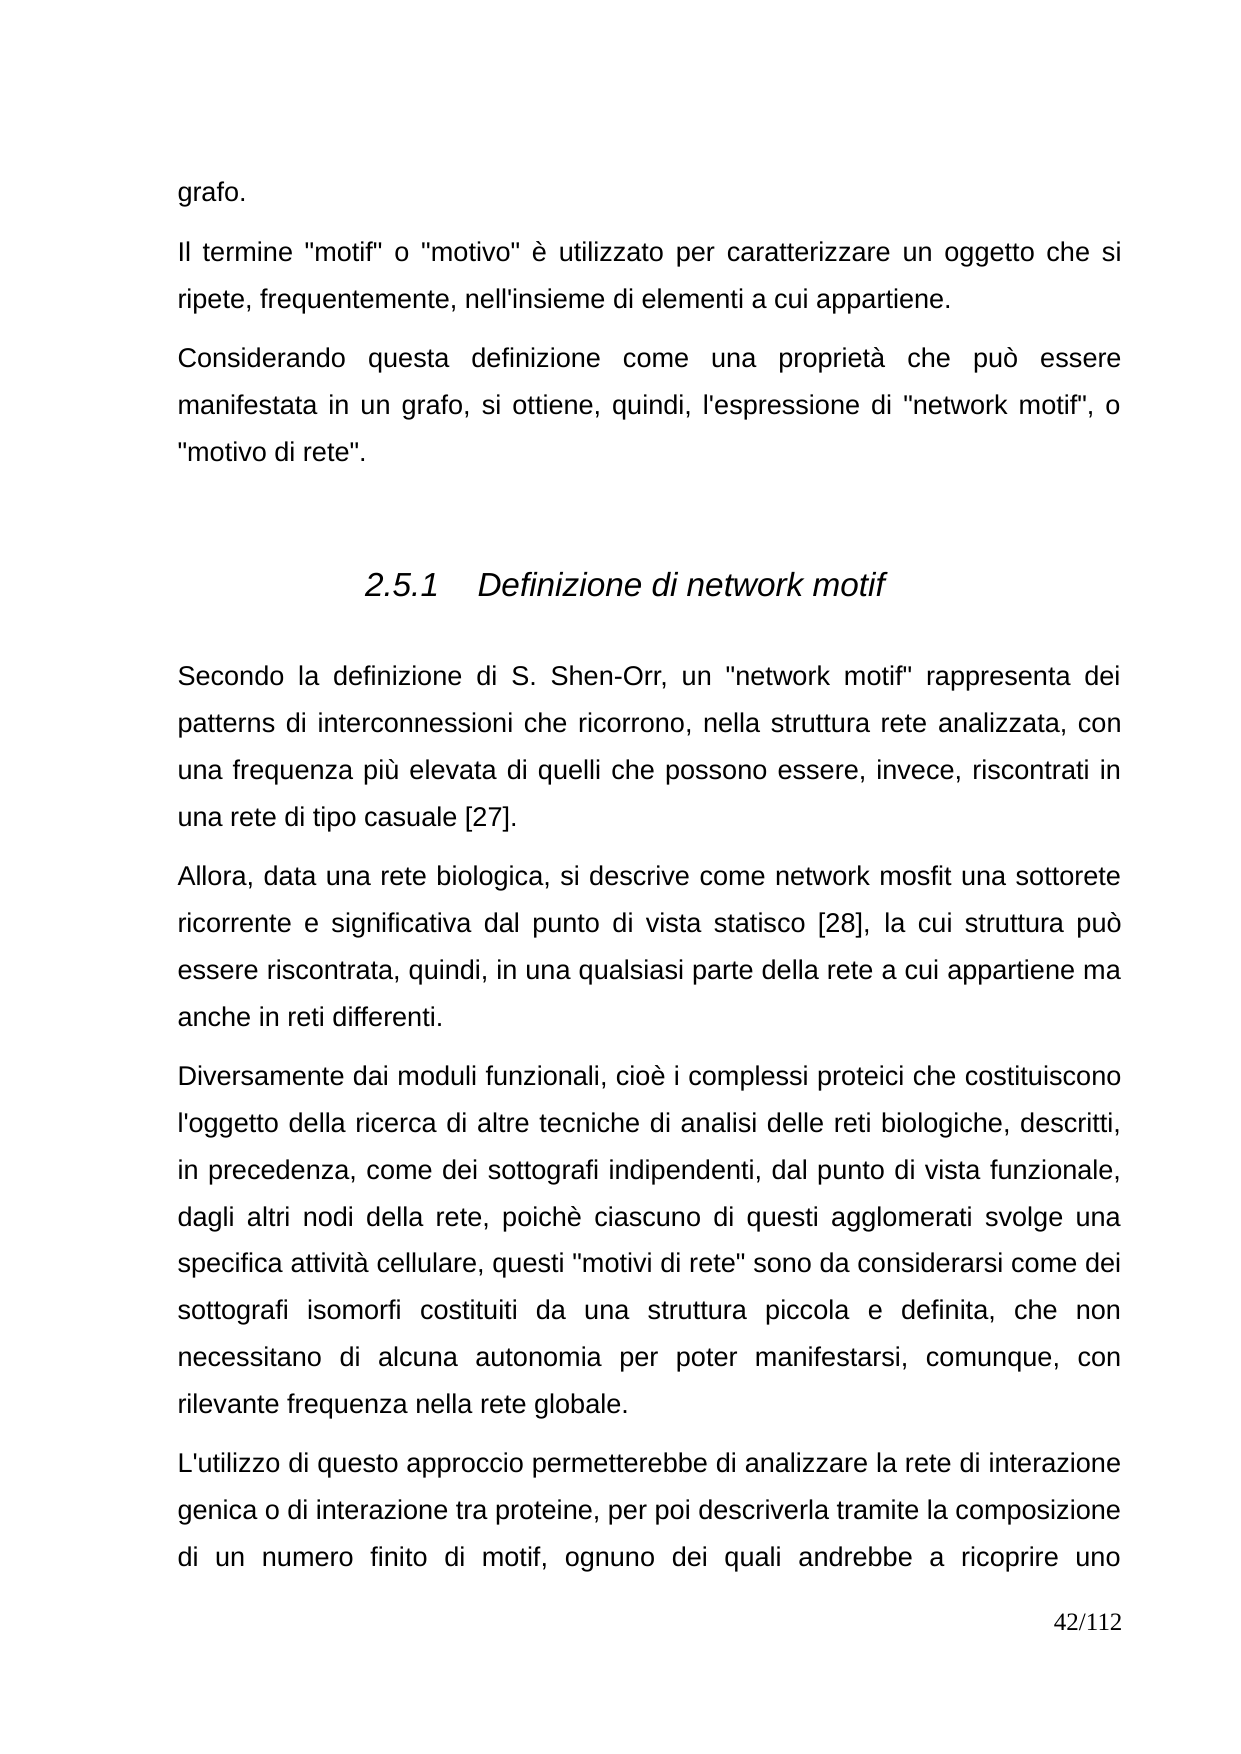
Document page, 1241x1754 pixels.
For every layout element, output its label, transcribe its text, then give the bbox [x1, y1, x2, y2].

text L'utilizzo di questo approccio permetterebbe di analizzare la rete di interazione genica o di interazione tra proteine, per poi descriverla tramite la composizione di un numero finito di motif, ognuno dei quali andrebbe a ricoprire uno [177, 1447, 1122, 1572]
text Considerando questa definizione come una proprietà che può essere manifestata in un grafo, si ottiene, quindi, l'espressione di "network motif", o "motivo di rete". [177, 342, 1122, 467]
text grafo. [177, 176, 1122, 208]
text Allora, data una rete biologica, si descrive come network mosfit una sottorete ricorrente e significativa dal punto di vista statisco [28], la cui struttura può essere riscontrata, quindi, in una qualsiasi parte della rete a cui appartiene ma anche in reti differenti. [177, 860, 1122, 1032]
subtitle Definizione di network motif [365, 565, 1122, 604]
text Diversamente dai moduli funzionali, cioè i complessi proteici che costituiscono l'oggetto della ricerca di altre tecniche di analisi delle reti biologiche, descritti, in precedenza, come dei sottografi indipendenti, dal punto di vista funzionale, dagli altri nodi della rete, poichè ciascuno di questi agglomerati svolge una specifica attività cellulare, questi "motivi di rete" sono da considerarsi come dei sottografi isomorfi costituiti da una struttura piccola e definita, che non necessitano di alcuna autonomia per poter manifestarsi, comunque, con rilevante frequenza nella rete globale. [177, 1060, 1122, 1419]
text Il termine "motif" o "motivo" è utilizzato per caratterizzare un oggetto che si ripete, frequentemente, nell'insieme di elementi a cui appartiene. [177, 236, 1122, 314]
text Secondo la definizione di S. Shen-Orr, un "network motif" rappresenta dei patterns di interconnessioni che ricorrono, nella struttura rete analizzata, con una frequenza più elevata di quelli che possono essere, invece, riscontrati in una rete di tipo casuale [27]. [177, 660, 1122, 832]
